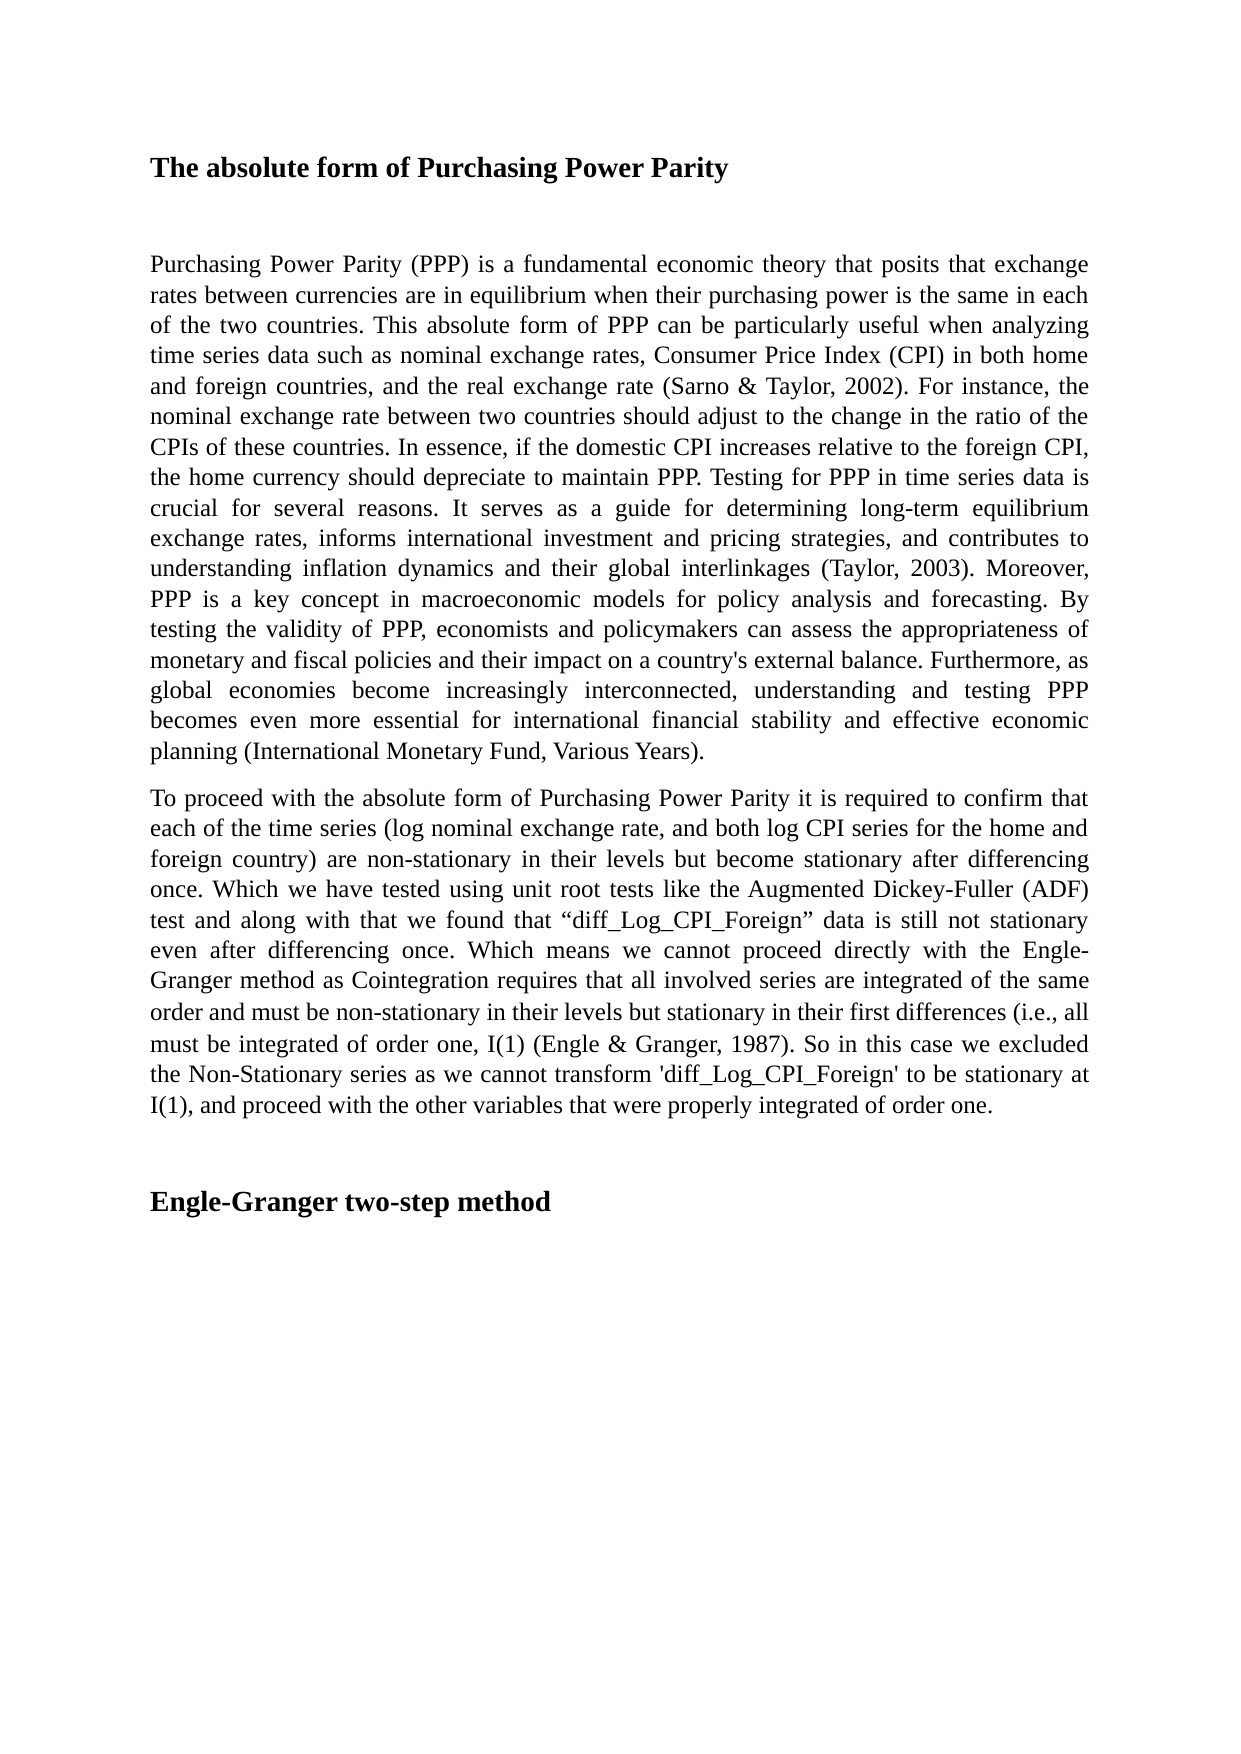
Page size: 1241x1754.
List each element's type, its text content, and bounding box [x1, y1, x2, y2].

text To proceed with the absolute form of Purchasing Power Parity it is required to confirm that each of the time series (log nominal exchange rate, and both log CPI series for the home and foreign country) are non-stationary in their levels but become stationary after differencing once. Which we have tested using unit root tests like the Augmented Dickey-Fuller (ADF) test and along with that we found that “diff_Log_CPI_Foreign” data is still not stationary even after differencing once. Which means we cannot proceed directly with the Engle-Granger method as Cointegration requires that all involved series are integrated of the same order and must be non-stationary in their levels but stationary in their first differences (i.e., all must be integrated of order one, I(1) (Engle & Granger, 1987). So in this case we excluded the Non-Stationary series as we cannot transform 'diff_Log_CPI_Foreign' to be stationary at I(1), and proceed with the other variables that were properly integrated of order one. [150, 783, 1090, 1119]
text Purchasing Power Parity (PPP) is a fundamental economic theory that posits that exchange rates between currencies are in equilibrium when their purchasing power is the same in each of the two countries. This absolute form of PPP can be particularly useful when analyzing time series data such as nominal exchange rates, Consumer Price Index (CPI) in both home and foreign countries, and the real exchange rate (Sarno & Taylor, 2002). For instance, the nominal exchange rate between two countries should adjust to the change in the ratio of the CPIs of these countries. In essence, if the domestic CPI increases relative to the foreign CPI, the home currency should depreciate to maintain PPP. Testing for PPP in time series data is crucial for several reasons. It serves as a guide for determining long-term equilibrium exchange rates, informs international investment and pricing strategies, and contributes to understanding inflation dynamics and their global interlinkages (Taylor, 2003). Moreover, PPP is a key concept in macroeconomic models for policy analysis and forecasting. By testing the validity of PPP, economists and policymakers can assess the appropriateness of monetary and fiscal policies and their impact on a country's external balance. Furthermore, as global economies become increasingly interconnected, understanding and testing PPP becomes even more essential for international financial stability and effective economic planning (International Monetary Fund, Various Years). [150, 249, 1090, 765]
text The absolute form of Purchasing Power Parity [150, 150, 1090, 183]
text Engle-Granger two-step method [150, 1184, 1090, 1218]
